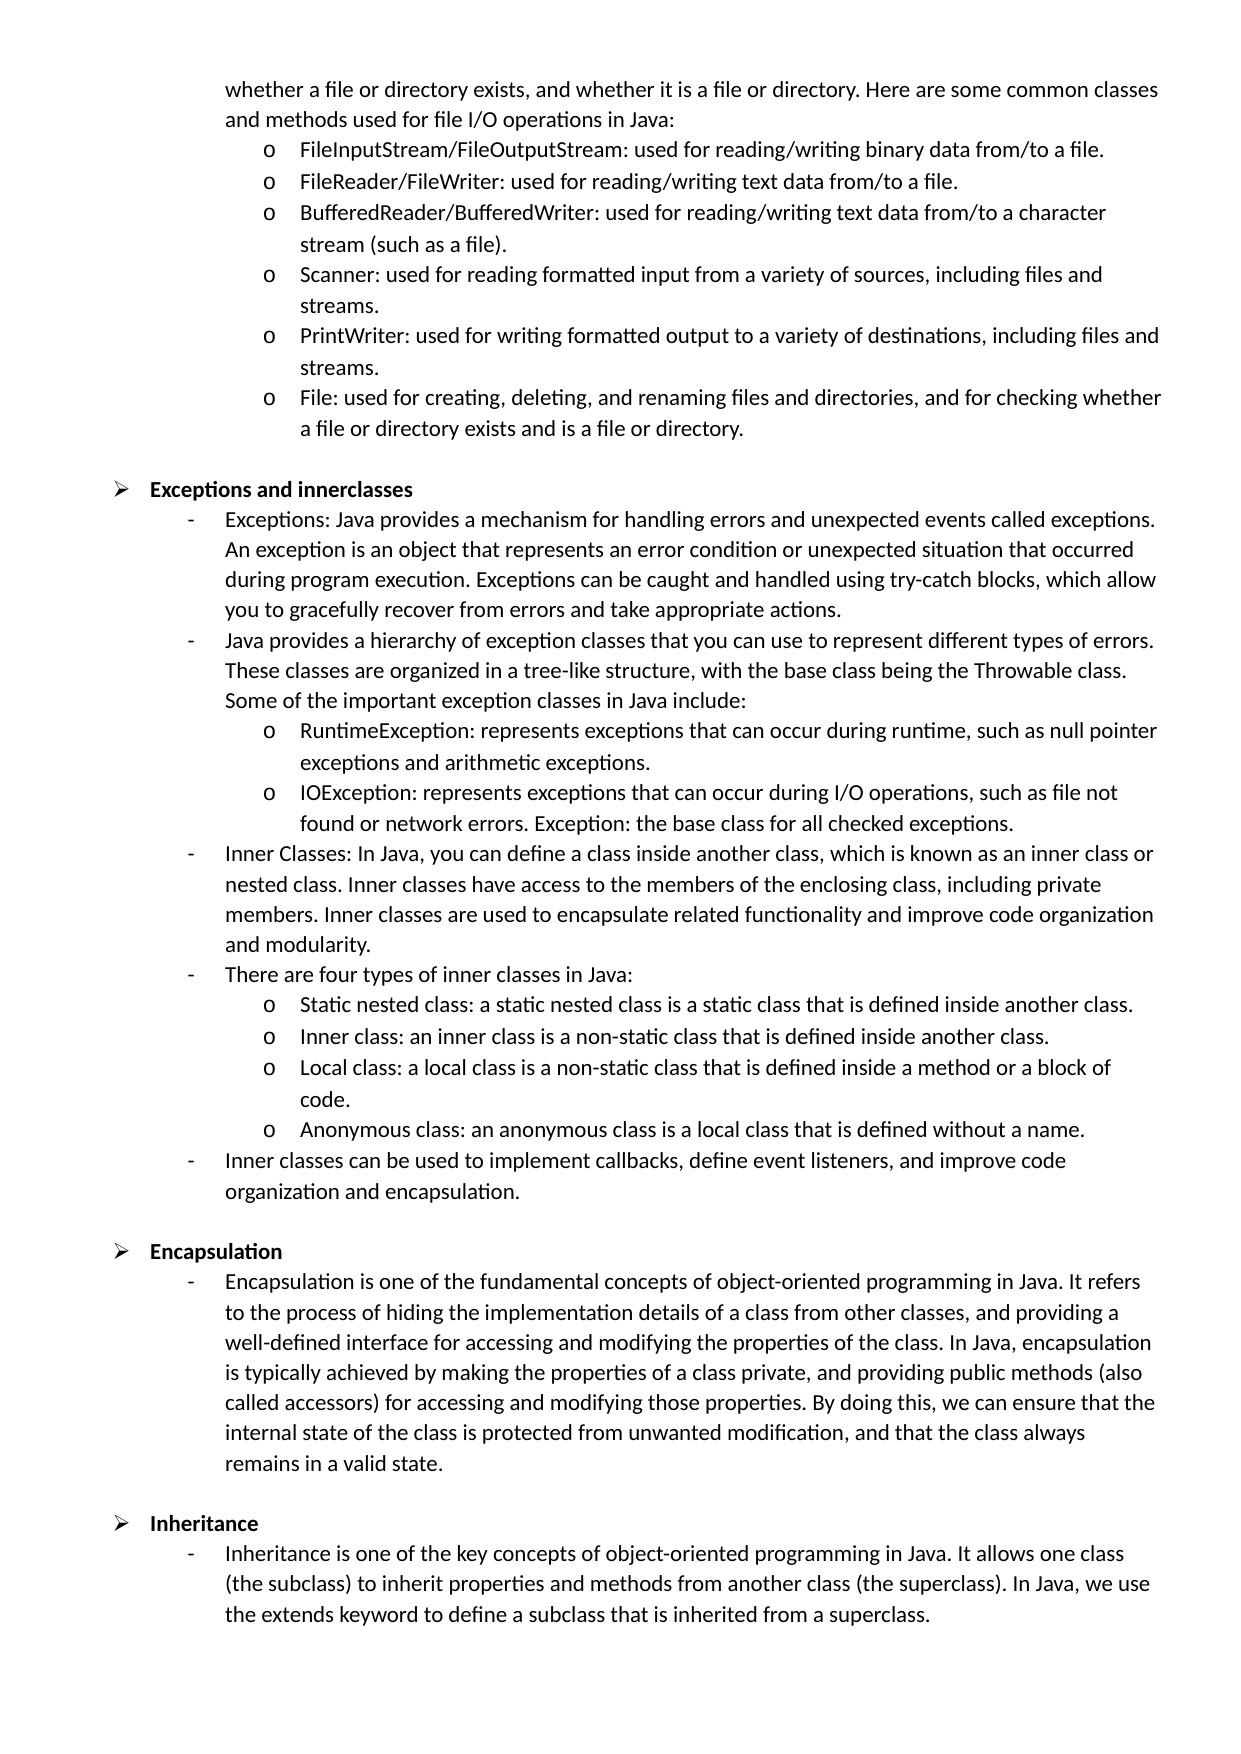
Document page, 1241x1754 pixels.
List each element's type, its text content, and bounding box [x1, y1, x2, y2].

list RuntimeException: represents exceptions that can occur during runtime, such as null pointer exceptions and arithmetic exceptions. [262, 716, 1165, 776]
list Encapsulation is one of the fundamental concepts of object-oriented programming in Java. It refers to the process of hiding the implementation details of a class from other classes, and providing a well-defined interface for accessing and modifying the properties of the class. In Java, encapsulation is typically achieved by making the properties of a class private, and providing public methods (also called accessors) for accessing and modifying those properties. By doing this, we can ensure that the internal state of the class is protected from unwanted modification, and that the class always remains in a valid state. [187, 1267, 1165, 1477]
list Inner classes can be used to implement callbacks, define event listeners, and improve code organization and encapsulation. [187, 1147, 1165, 1205]
list IOException: represents exceptions that can occur during I/O operations, such as file not found or network errors. Exception: the base class for all checked exceptions. [262, 778, 1165, 837]
list whether a file or directory exists, and whether it is a file or directory. Here are some common classes and methods used for file I/O operations in Java: [187, 75, 1165, 133]
list BufferedReader/BufferedWriter: used for reading/writing text data from/to a character stream (such as a file). [262, 198, 1165, 258]
list Local class: a local class is a non-static class that is defined inside a method or a block of code. [262, 1053, 1165, 1113]
list Exceptions and innerclasses [112, 475, 1165, 503]
list FileInputStream/FileOutputStream: used for reading/writing binary data from/to a file. [262, 135, 1165, 164]
list There are four types of inner classes in Java: [187, 960, 1165, 988]
list PrintWriter: used for writing formatted output to a variety of destinations, including files and streams. [262, 321, 1165, 381]
list FileReader/FileWriter: used for reading/writing text data from/to a file. [262, 167, 1165, 196]
list File: used for creating, deleting, and renaming files and directories, and for checking whether a file or directory exists and is a file or directory. [262, 383, 1165, 442]
list Static nested class: a static nested class is a static class that is defined inside another class. [262, 991, 1165, 1020]
list Scanner: used for reading formatted input from a variety of sources, including files and streams. [262, 260, 1165, 319]
list Anonymous class: an anonymous class is a local class that is defined without a name. [262, 1115, 1165, 1144]
list Inner class: an inner class is a non-static class that is defined inside another class. [262, 1022, 1165, 1051]
list Inheritance [112, 1509, 1165, 1537]
list Encapsulation [112, 1237, 1165, 1265]
list Exceptions: Java provides a mechanism for handling errors and unexpected events called exceptions. An exception is an object that represents an error condition or unexpected situation that occurred during program execution. Exceptions can be caught and handled using try-catch blocks, which allow you to gracefully recover from errors and take appropriate actions. [187, 505, 1165, 624]
list Inheritance is one of the key concepts of object-oriented programming in Java. It allows one class (the subclass) to inherit properties and methods from another class (the superclass). In Java, we use the extends keyword to define a subclass that is inherited from a superclass. [187, 1539, 1165, 1628]
list Inner Classes: In Java, you can define a class inside another class, which is known as an inner class or nested class. Inner classes have access to the members of the enclosing class, including private members. Inner classes are used to encapsulate related functionality and improve code organization and modularity. [187, 839, 1165, 958]
list Java provides a hierarchy of exception classes that you can use to represent different types of errors. These classes are organized in a tree-like structure, with the base class being the Throwable class. Some of the important exception classes in Java include: [187, 626, 1165, 714]
